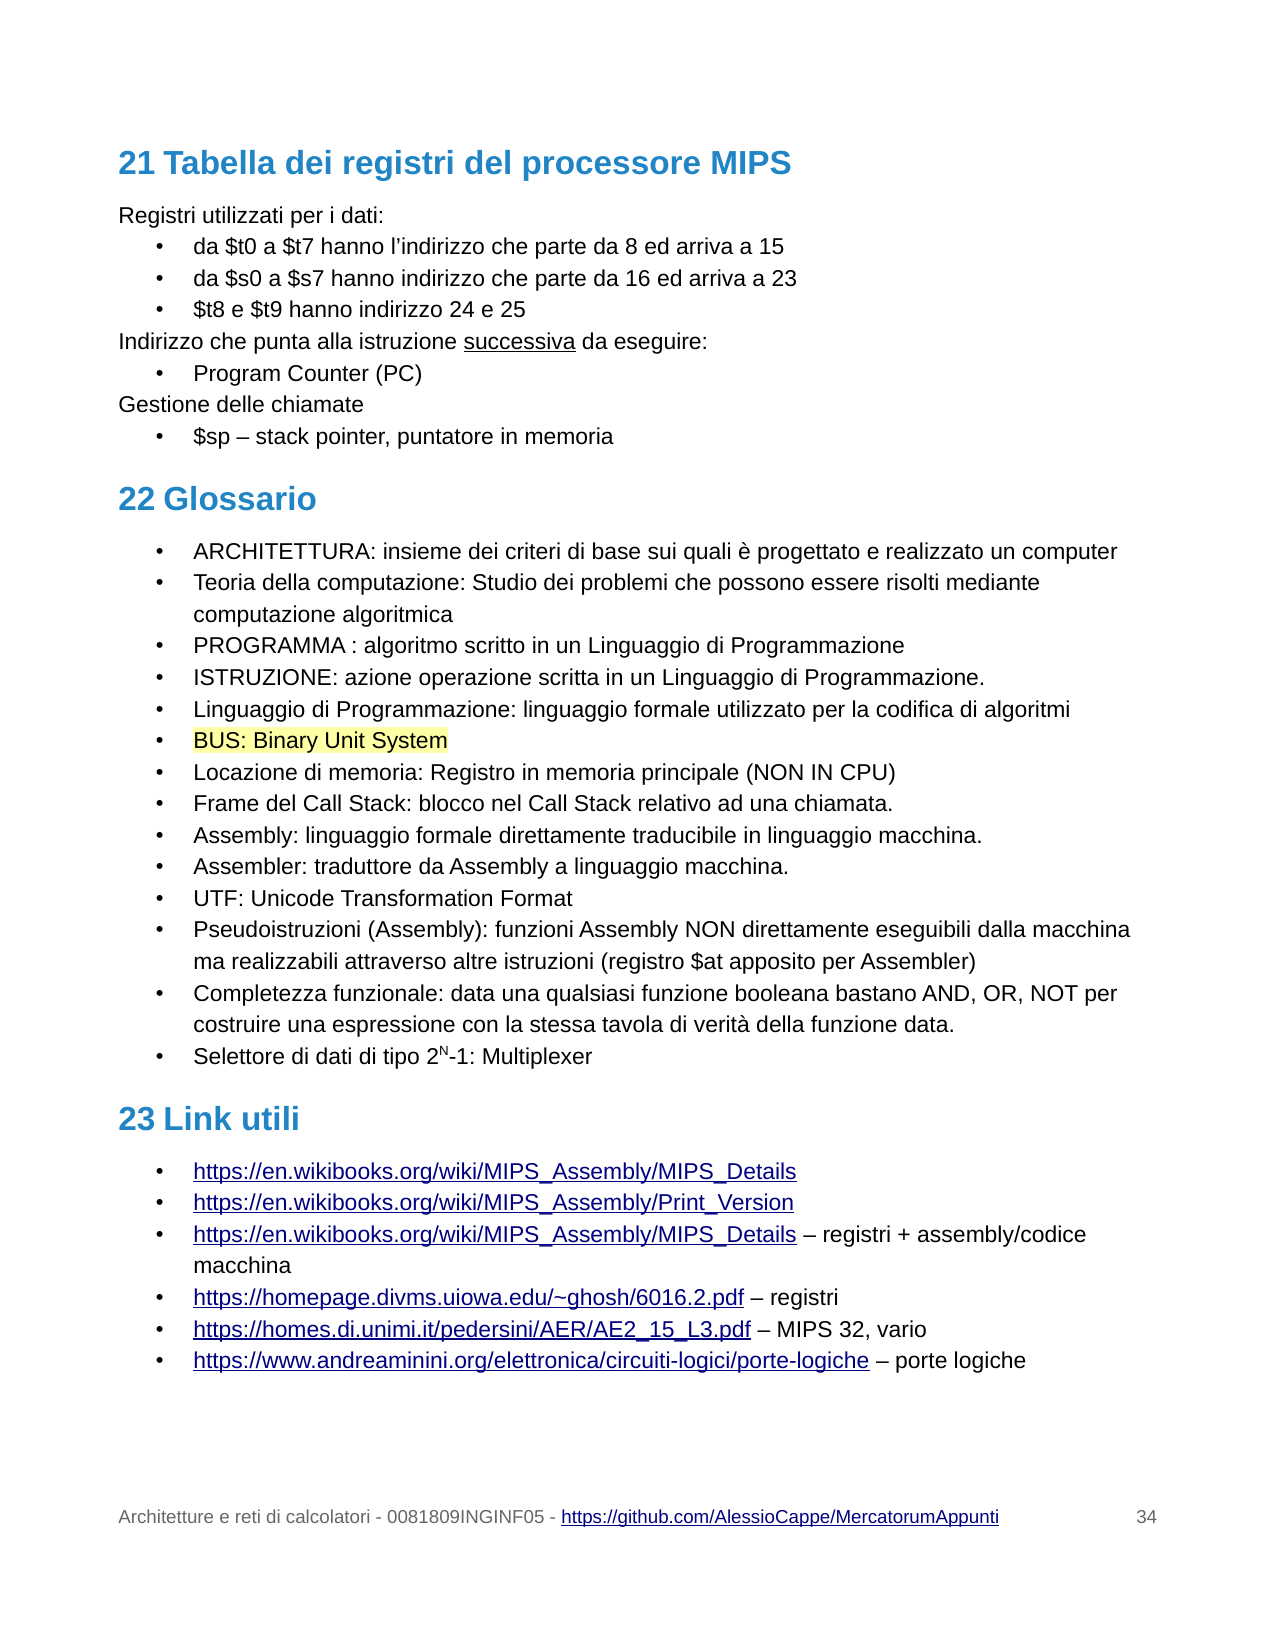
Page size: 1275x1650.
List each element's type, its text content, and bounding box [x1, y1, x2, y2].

subtitle Glossario [118, 479, 1157, 518]
list $sp – stack pointer, puntatore in memoria [156, 423, 1157, 449]
list Pseudoistruzioni (Assembly): funzioni Assembly NON direttamente eseguibili dalla macchina ma realizzabili attraverso altre istruzioni (registro $at apposito per Assembler) [156, 916, 1157, 974]
list Linguaggio di Programmazione: linguaggio formale utilizzato per la codifica di algoritmi [156, 696, 1157, 722]
list Frame del Call Stack: blocco nel Call Stack relativo ad una chiamata. [156, 790, 1157, 817]
list https://en.wikibooks.org/wiki/MIPS_Assembly/Print_Version [156, 1189, 1157, 1216]
list Completezza funzionale: data una qualsiasi funzione booleana bastano AND, OR, NOT per costruire una espressione con la stessa tavola di verità della funzione data. [156, 979, 1157, 1037]
subtitle Link utili [118, 1099, 1157, 1138]
list da $t0 a $t7 hanno l’indirizzo che parte da 8 ed arriva a 15 [156, 233, 1157, 259]
list ISTRUZIONE: azione operazione scritta in un Linguaggio di Programmazione. [156, 664, 1157, 690]
list da $s0 a $s7 hanno indirizzo che parte da 16 ed arriva a 23 [156, 265, 1157, 291]
list Locazione di memoria: Registro in memoria principale (NON IN CPU) [156, 759, 1157, 785]
list UTF: Unicode Transformation Format [156, 885, 1157, 911]
list https://en.wikibooks.org/wiki/MIPS_Assembly/MIPS_Details – registri + assembly/codice macchina [156, 1221, 1157, 1279]
subtitle Tabella dei registri del processore MIPS [118, 143, 1157, 182]
list Assembly: linguaggio formale direttamente traducibile in linguaggio macchina. [156, 822, 1157, 848]
text Gestione delle chiamate [118, 391, 1157, 417]
list https://homes.di.unimi.it/pedersini/AER/AE2_15_L3.pdf – MIPS 32, vario [156, 1316, 1157, 1342]
list Program Counter (PC) [156, 359, 1157, 386]
list ARCHITETTURA: insieme dei criteri di base sui quali è progettato e realizzato un computer [156, 538, 1157, 564]
text Registri utilizzati per i dati: [118, 202, 1157, 228]
list PROGRAMMA : algoritmo scritto in un Linguaggio di Programmazione [156, 632, 1157, 659]
list Assembler: traduttore da Assembly a linguaggio macchina. [156, 853, 1157, 880]
list Selettore di dati di tipo 2N-1: Multiplexer [156, 1043, 1157, 1069]
text Indirizzo che punta alla istruzione successiva da eseguire: [118, 328, 1157, 354]
list https://homepage.divms.uiowa.edu/~ghosh/6016.2.pdf – registri [156, 1284, 1157, 1310]
list BUS: Binary Unit System [156, 727, 1157, 753]
list https://www.andreaminini.org/elettronica/circuiti-logici/porte-logiche – porte logiche [156, 1347, 1157, 1373]
list $t8 e $t9 hanno indirizzo 24 e 25 [156, 296, 1157, 323]
list Teoria della computazione: Studio dei problemi che possono essere risolti mediante computazione algoritmica [156, 569, 1157, 627]
list https://en.wikibooks.org/wiki/MIPS_Assembly/MIPS_Details [156, 1158, 1157, 1184]
